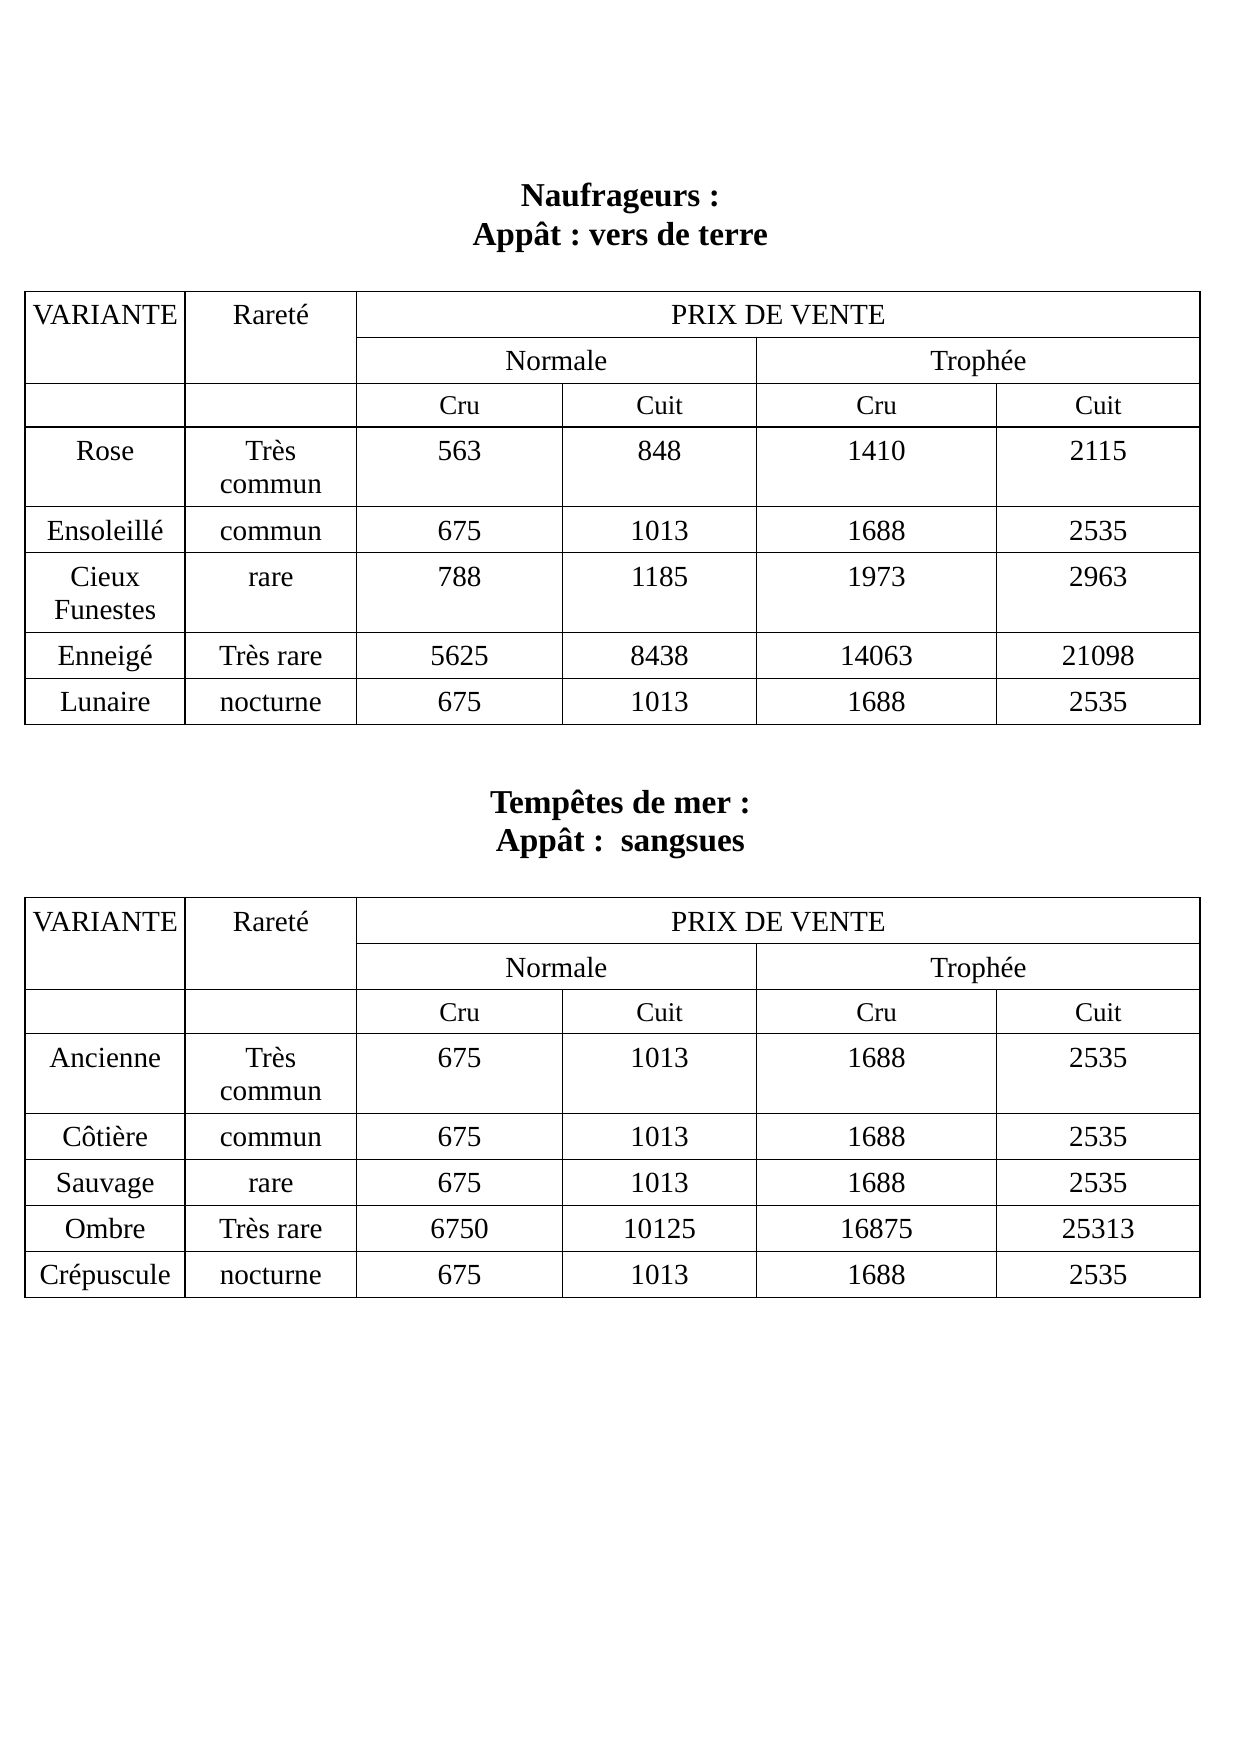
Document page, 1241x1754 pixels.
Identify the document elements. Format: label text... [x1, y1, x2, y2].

table_cell 1013 [563, 1252, 756, 1297]
table_cell 2535 [997, 1034, 1199, 1112]
table_cell 1688 [757, 507, 996, 552]
table_cell 1185 [563, 553, 756, 632]
table_cell [26, 990, 184, 1033]
table_cell 1688 [757, 679, 996, 724]
table_cell 675 [357, 507, 562, 552]
table_cell rare [186, 553, 356, 632]
table_cell Très commun [186, 428, 356, 506]
table_header VARIANTE [26, 292, 184, 383]
table_cell 675 [357, 1252, 562, 1297]
table_cell 1688 [757, 1160, 996, 1204]
table_cell Cuit [997, 990, 1199, 1033]
table_cell 675 [357, 1114, 562, 1158]
table_cell nocturne [186, 679, 356, 724]
table_cell 14063 [757, 633, 996, 678]
table_cell 788 [357, 553, 562, 632]
table_cell Enneigé [26, 633, 184, 678]
table_cell 5625 [357, 633, 562, 678]
table_cell Normale [357, 338, 756, 383]
table_cell 1688 [757, 1252, 996, 1297]
table_cell Très rare [186, 1206, 356, 1251]
table_cell [186, 384, 356, 426]
table_cell Trophée [757, 338, 1199, 383]
table_cell 848 [563, 428, 756, 506]
table_cell Cru [357, 384, 562, 426]
table_cell 1013 [563, 507, 756, 552]
table_cell Ombre [26, 1206, 184, 1251]
table_cell 563 [357, 428, 562, 506]
table_cell commun [186, 1114, 356, 1158]
table_cell [26, 384, 184, 426]
table_cell Ensoleillé [26, 507, 184, 552]
table_cell [186, 990, 356, 1033]
table_header PRIX DE VENTE [357, 292, 1199, 337]
table_cell 2535 [997, 1252, 1199, 1297]
table_header Rareté [186, 898, 356, 989]
table_cell Cru [757, 990, 996, 1033]
table_header VARIANTE [26, 898, 184, 989]
table_header Rareté [186, 292, 356, 383]
table_cell 2535 [997, 1160, 1199, 1204]
table_cell 16875 [757, 1206, 996, 1251]
table_cell Rose [26, 428, 184, 506]
table_cell 2535 [997, 507, 1199, 552]
table_cell Très rare [186, 633, 356, 678]
table_cell 10125 [563, 1206, 756, 1251]
table_cell 8438 [563, 633, 756, 678]
table_cell 21098 [997, 633, 1199, 678]
table_cell Cuit [563, 990, 756, 1033]
table_cell 1013 [563, 679, 756, 724]
text Naufrageurs : [118, 176, 1122, 214]
table_cell Cru [757, 384, 996, 426]
table_cell commun [186, 507, 356, 552]
table_cell Cru [357, 990, 562, 1033]
table_cell Normale [357, 944, 756, 989]
table_cell 1688 [757, 1034, 996, 1112]
table_cell 2963 [997, 553, 1199, 632]
text Appât : sangsues [118, 821, 1122, 859]
table_cell 2535 [997, 679, 1199, 724]
table_cell Très commun [186, 1034, 356, 1112]
table_cell 1013 [563, 1034, 756, 1112]
table_cell Cuit [997, 384, 1199, 426]
table_cell 675 [357, 679, 562, 724]
table_cell Crépuscule [26, 1252, 184, 1297]
table_cell Ancienne [26, 1034, 184, 1112]
table_cell 675 [357, 1034, 562, 1112]
table_cell Lunaire [26, 679, 184, 724]
table_cell 1013 [563, 1114, 756, 1158]
table_cell 2115 [997, 428, 1199, 506]
table_cell 2535 [997, 1114, 1199, 1158]
table_cell 6750 [357, 1206, 562, 1251]
table_header PRIX DE VENTE [357, 898, 1199, 943]
table_cell nocturne [186, 1252, 356, 1297]
table_cell 25313 [997, 1206, 1199, 1251]
text Tempêtes de mer : [118, 782, 1122, 821]
table_cell Côtière [26, 1114, 184, 1158]
table_cell Trophée [757, 944, 1199, 989]
table_cell 1013 [563, 1160, 756, 1204]
table_cell rare [186, 1160, 356, 1204]
table_cell Cuit [563, 384, 756, 426]
text Appât : vers de terre [118, 214, 1122, 252]
table_cell 1688 [757, 1114, 996, 1158]
table_cell 1973 [757, 553, 996, 632]
table_cell 1410 [757, 428, 996, 506]
table_cell 675 [357, 1160, 562, 1204]
table_cell Sauvage [26, 1160, 184, 1204]
table_cell Cieux Funestes [26, 553, 184, 632]
